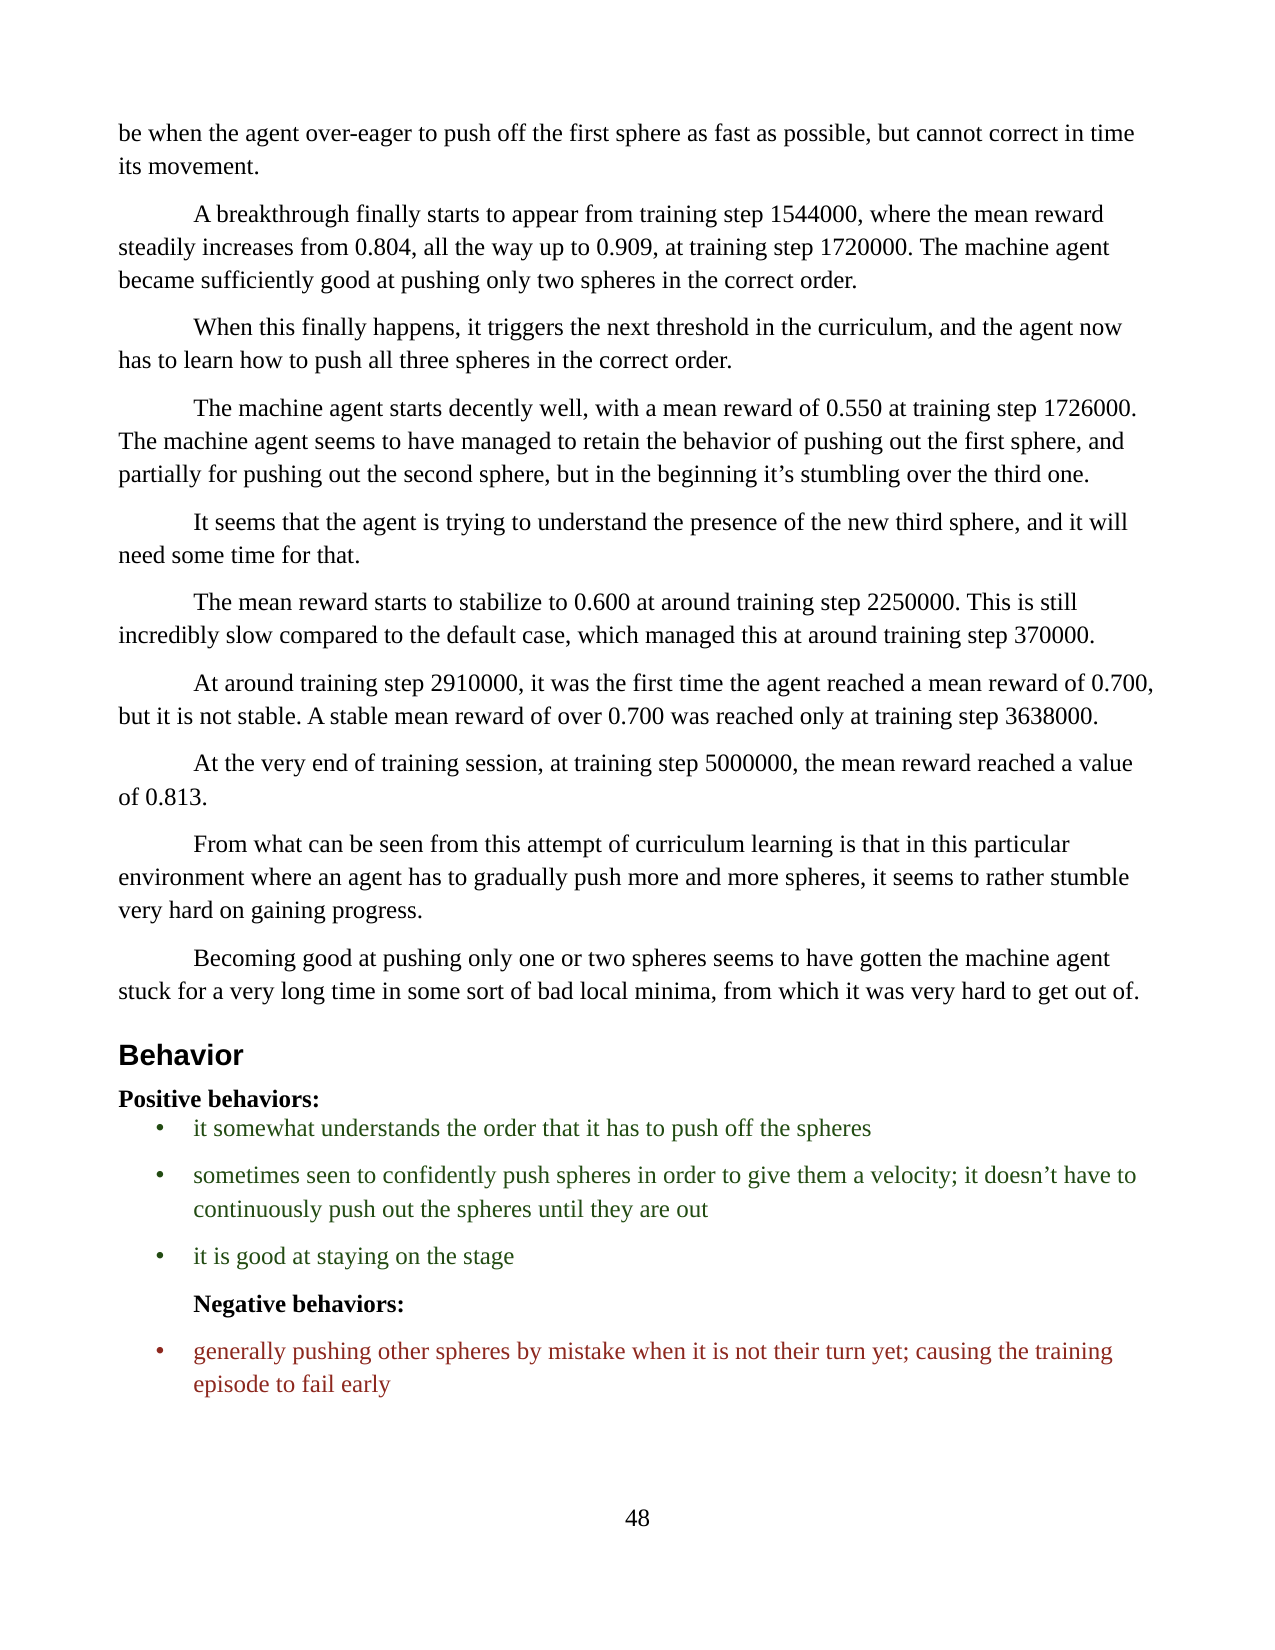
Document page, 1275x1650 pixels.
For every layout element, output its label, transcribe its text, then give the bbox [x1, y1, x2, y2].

list generally pushing other spheres by mistake when it is not their turn yet; causing the training episode to fail early [156, 1336, 1157, 1398]
text The mean reward starts to stabilize to 0.600 at around training step 2250000. This is still incredibly slow compared to the default case, which managed this at around training step 370000. [118, 587, 1157, 649]
text At the very end of training session, at training step 5000000, the mean reward reached a value of 0.813. [118, 748, 1157, 810]
text The machine agent starts decently well, with a mean reward of 0.550 at training step 1726000. The machine agent seems to have managed to retain the behavior of pushing out the first sphere, and partially for pushing out the second sphere, but in the beginning it’s stumbling over the third one. [118, 393, 1157, 488]
text A breakthrough finally starts to appear from training step 1544000, where the mean reward steadily increases from 0.804, all the way up to 0.909, at training step 1720000. The machine agent became sufficiently good at pushing only two spheres in the correct order. [118, 199, 1157, 293]
list it somewhat understands the order that it has to push off the spheres [156, 1113, 1157, 1142]
text At around training step 2910000, it was the first time the agent reached a mean reward of 0.700, but it is not stable. A stable mean reward of over 0.700 was reached only at training step 3638000. [118, 668, 1157, 730]
text Becoming good at pushing only one or two spheres seems to have gotten the machine agent stuck for a very long time in some sort of bad local minima, from which it was very hard to get out of. [118, 943, 1157, 1004]
list Negative behaviors: [156, 1289, 1157, 1318]
subtitle Behavior [118, 1038, 1157, 1072]
text It seems that the agent is trying to understand the presence of the new third sphere, and it will need some time for that. [118, 507, 1157, 568]
text When this finally happens, it triggers the next threshold in the curriculum, and the agent now has to learn how to push all three spheres in the correct order. [118, 312, 1157, 374]
list it is good at staying on the stage [156, 1241, 1157, 1270]
text From what can be seen from this attempt of curriculum learning is that in this particular environment where an agent has to gradually push more and more spheres, it seems to rather stumble very hard on gaining progress. [118, 829, 1157, 924]
list sometimes seen to confidently push spheres in order to give them a velocity; it doesn’t have to continuously push out the spheres until they are out [156, 1161, 1157, 1222]
text be when the agent over-eager to push off the first sphere as fast as possible, but cannot correct in time its movement. [118, 118, 1157, 180]
text Positive behaviors: [118, 1084, 1157, 1113]
